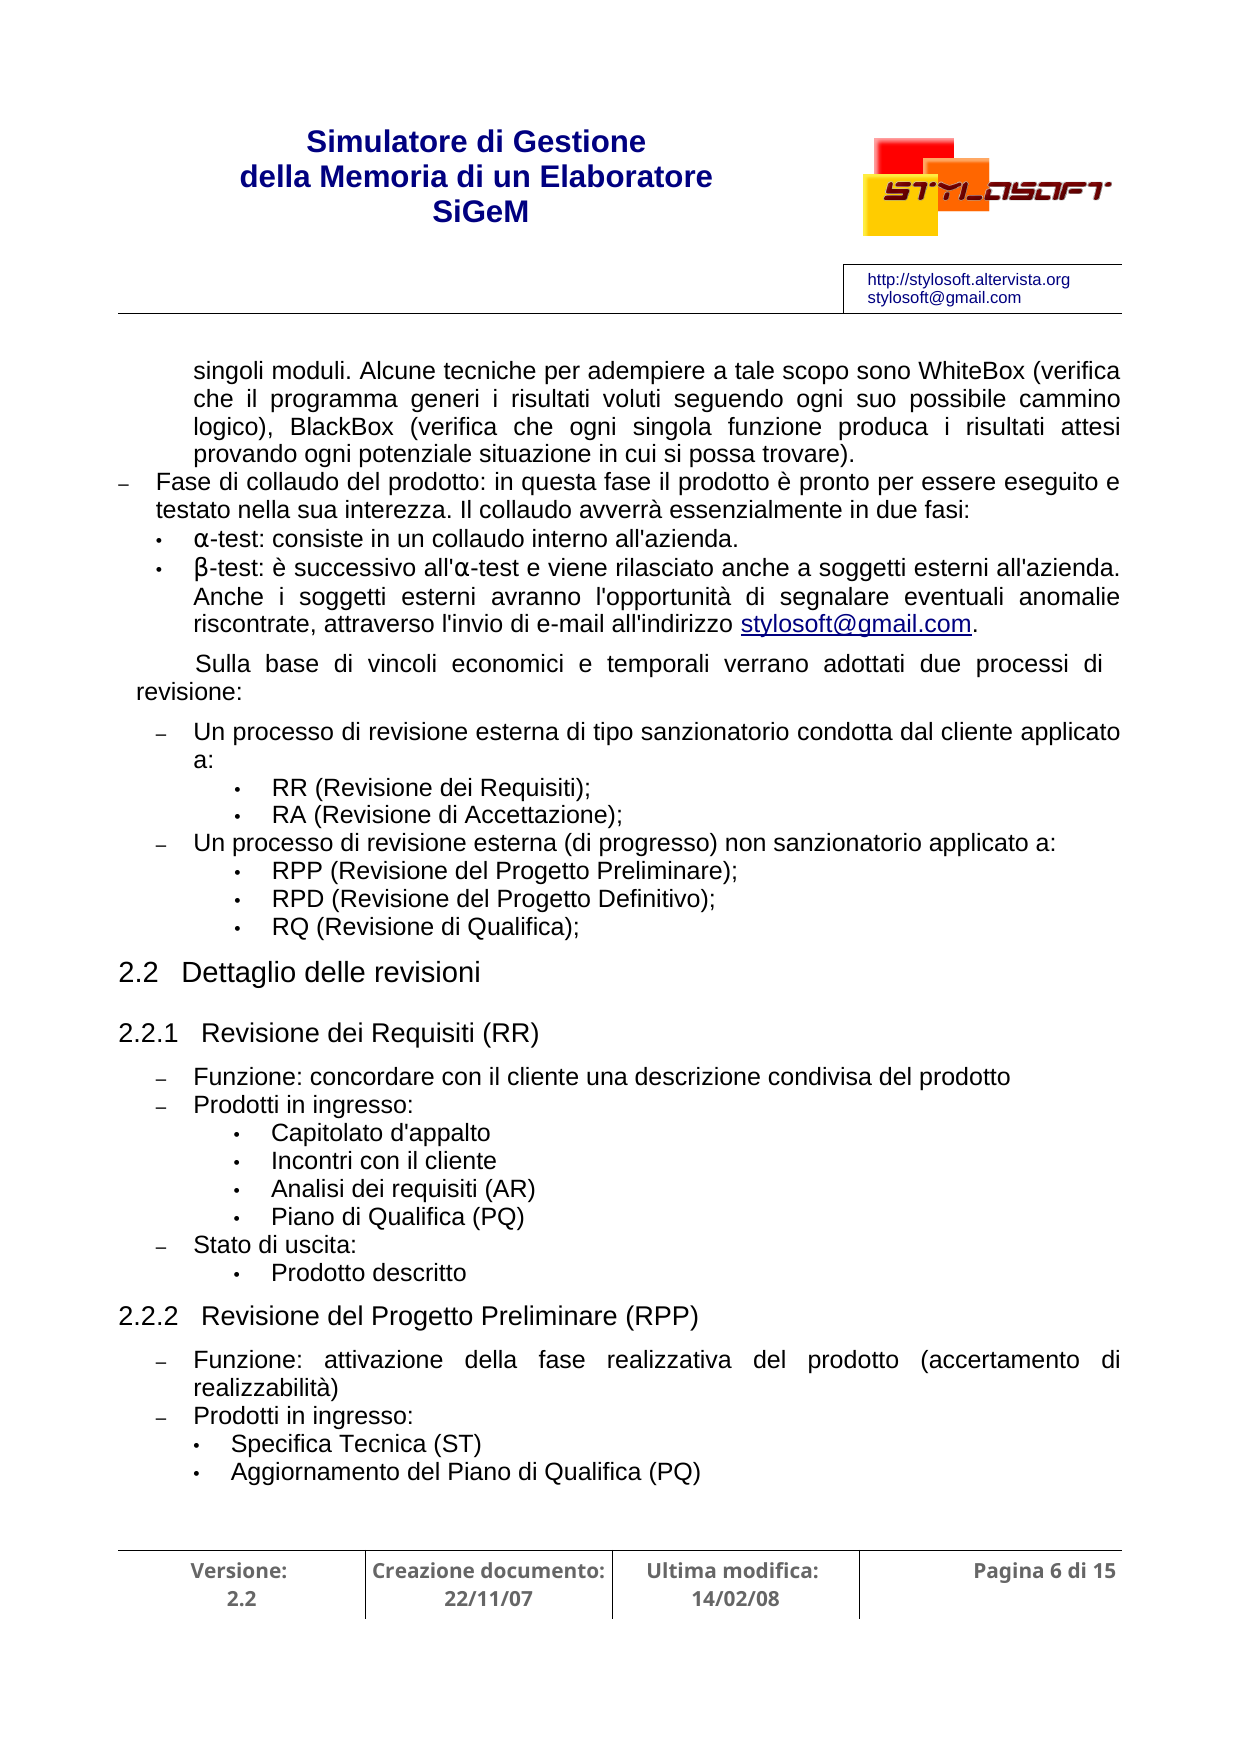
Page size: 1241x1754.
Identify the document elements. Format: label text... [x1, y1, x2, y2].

list Funzione: concordare con il cliente una descrizione condivisa del prodotto [156, 1063, 1122, 1091]
list Fase di collaudo del prodotto: in questa fase il prodotto è pronto per essere eseguito e testato nella sua interezza. Il collaudo avverrà essenzialmente in due fasi: [118, 468, 1122, 524]
list Prodotti in ingresso: [156, 1402, 1122, 1430]
list Aggiornamento del Piano di Qualifica (PQ) [193, 1458, 1122, 1486]
list Funzione: attivazione della fase realizzativa del prodotto (accertamento di realizzabilità) [156, 1346, 1122, 1402]
list Prodotti in ingresso: [156, 1091, 1122, 1119]
list Piano di Qualifica (PQ) [233, 1203, 1122, 1231]
subtitle Revisione dei Requisiti (RR) [118, 1018, 1122, 1048]
list RQ (Revisione di Qualifica); [234, 913, 1122, 941]
list β-test: è successivo all'α-test e viene rilasciato anche a soggetti esterni all'azienda. Anche i soggetti esterni avranno l'opportunità di segnalare eventuali anomalie riscontrate, attraverso l'invio di e-mail all'indirizzo stylosoft@gmail.com. [156, 553, 1122, 638]
list RR (Revisione dei Requisiti); [234, 773, 1122, 801]
list α-test: consiste in un collaudo interno all'azienda. [156, 524, 1122, 553]
list Incontri con il cliente [233, 1147, 1122, 1175]
text Sulla base di vincoli economici e temporali verrano adottati due processi di revisione: [136, 650, 1104, 706]
list RA (Revisione di Accettazione); [234, 801, 1122, 829]
list RPP (Revisione del Progetto Preliminare); [234, 857, 1122, 885]
subtitle Revisione del Progetto Preliminare (RPP) [118, 1301, 1122, 1331]
list singoli moduli. Alcune tecniche per adempiere a tale scopo sono WhiteBox (verifica che il programma generi i risultati voluti seguendo ogni suo possibile cammino logico), BlackBox (verifica che ogni singola funzione produca i risultati attesi provando ogni potenziale situazione in cui si possa trovare). [156, 357, 1122, 468]
list Un processo di revisione esterna di tipo sanzionatorio condotta dal cliente applicato a: [156, 718, 1122, 773]
list Stato di uscita: [156, 1231, 1122, 1258]
list Specifica Tecnica (ST) [193, 1430, 1122, 1458]
list Un processo di revisione esterna (di progresso) non sanzionatorio applicato a: [156, 829, 1122, 857]
list Capitolato d'appalto [233, 1119, 1122, 1147]
picture [848, 123, 1117, 247]
list RPD (Revisione del Progetto Definitivo); [234, 885, 1122, 913]
list Prodotto descritto [233, 1258, 1122, 1286]
subtitle Dettaglio delle revisioni [118, 956, 1122, 988]
list Analisi dei requisiti (AR) [233, 1175, 1122, 1203]
